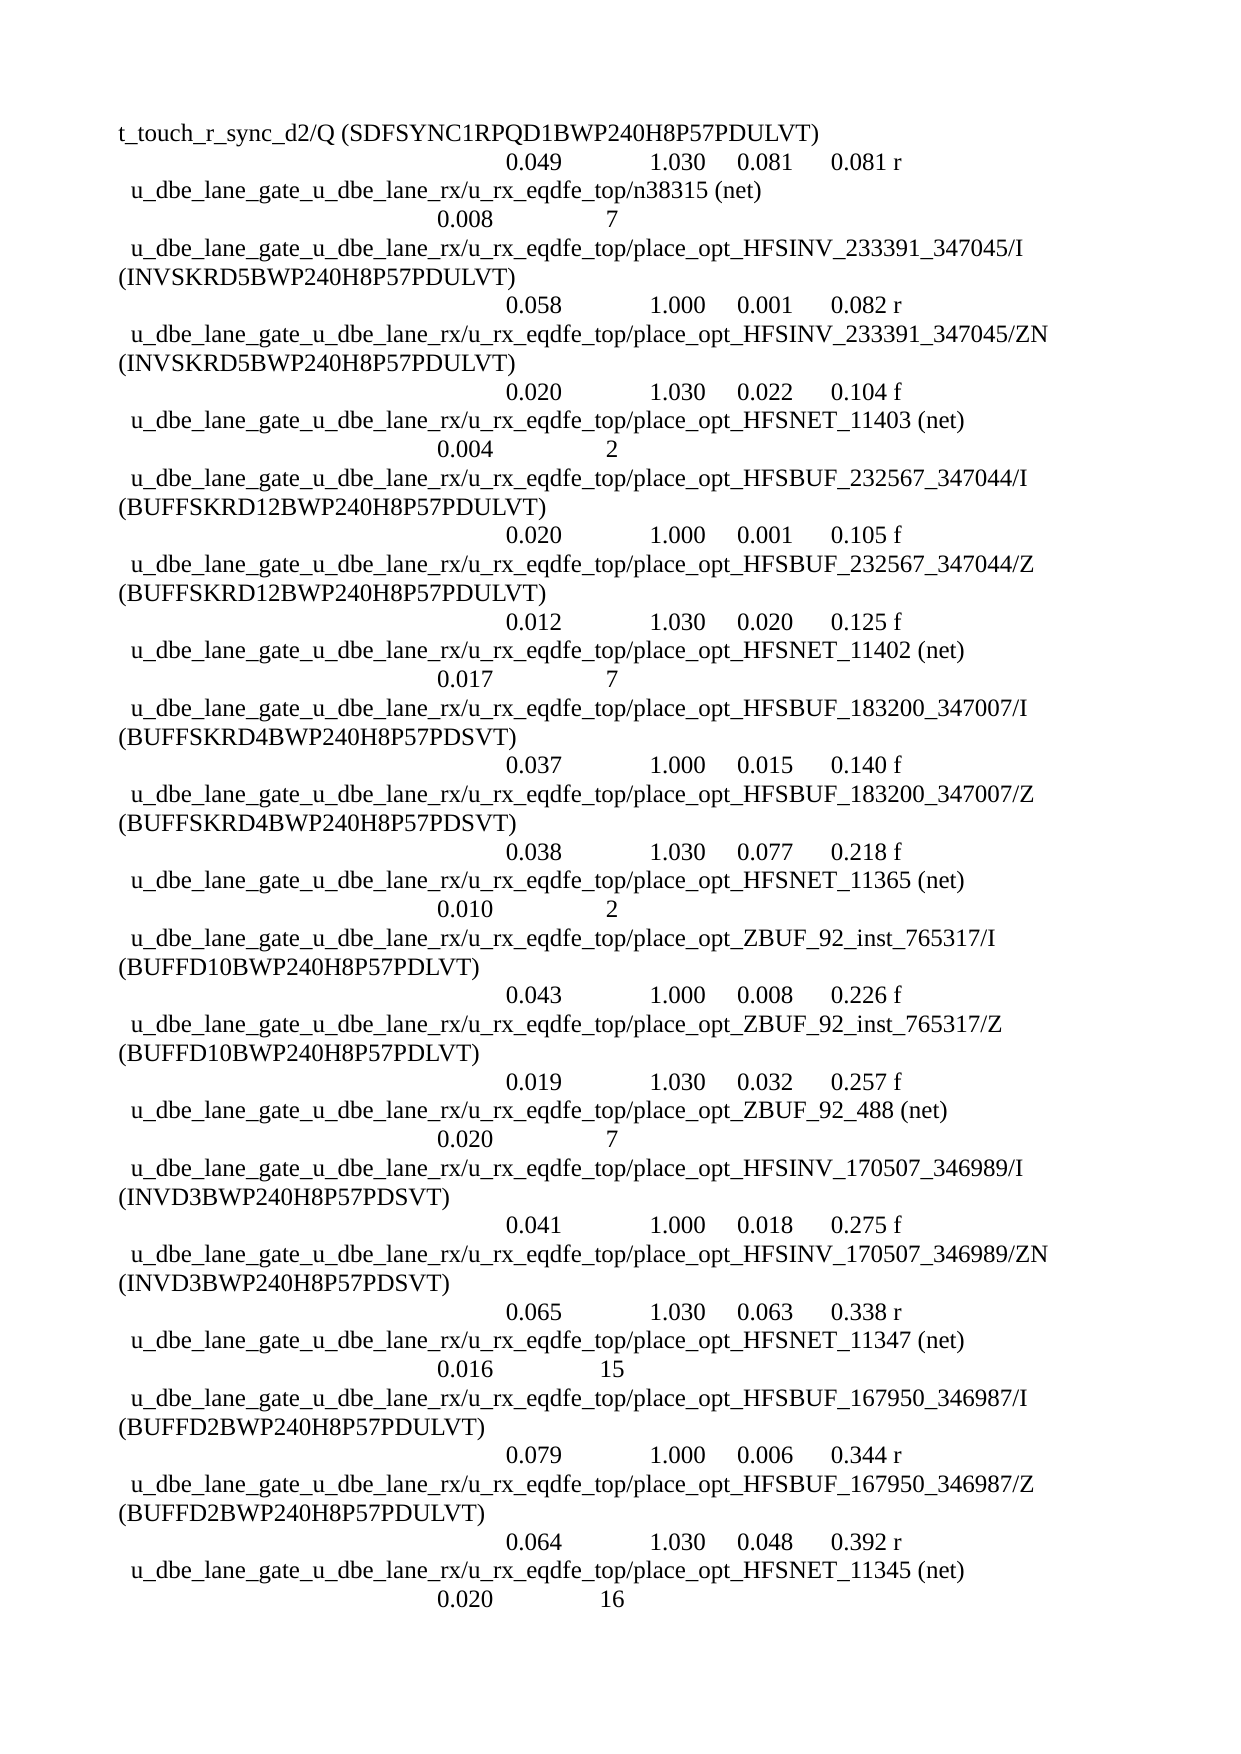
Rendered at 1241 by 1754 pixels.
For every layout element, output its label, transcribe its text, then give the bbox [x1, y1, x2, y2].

text u_dbe_lane_gate_u_dbe_lane_rx/u_rx_eqdfe_top/place_opt_HFSBUF_183200_347007/Z (BUFFSKRD4BWP240H8P57PDSVT) [118, 779, 1122, 837]
text 0.041 1.000 0.018 0.275 f [118, 1211, 1122, 1239]
text 0.065 1.030 0.063 0.338 r [118, 1297, 1122, 1326]
text u_dbe_lane_gate_u_dbe_lane_rx/u_rx_eqdfe_top/place_opt_HFSINV_233391_347045/ZN (INVSKRD5BWP240H8P57PDULVT) [118, 319, 1122, 377]
text u_dbe_lane_gate_u_dbe_lane_rx/u_rx_eqdfe_top/place_opt_HFSBUF_167950_346987/I (BUFFD2BWP240H8P57PDULVT) [118, 1383, 1122, 1441]
text 0.017 7 [118, 664, 1122, 693]
text 0.043 1.000 0.008 0.226 f [118, 981, 1122, 1009]
text u_dbe_lane_gate_u_dbe_lane_rx/u_rx_eqdfe_top/place_opt_HFSINV_170507_346989/I (INVD3BWP240H8P57PDSVT) [118, 1153, 1122, 1211]
text 0.016 15 [118, 1354, 1122, 1383]
text 0.019 1.030 0.032 0.257 f [118, 1067, 1122, 1096]
text u_dbe_lane_gate_u_dbe_lane_rx/u_rx_eqdfe_top/place_opt_HFSNET_11365 (net) [118, 866, 1122, 894]
text 0.008 7 [118, 204, 1122, 233]
text u_dbe_lane_gate_u_dbe_lane_rx/u_rx_eqdfe_top/place_opt_HFSBUF_167950_346987/Z (BUFFD2BWP240H8P57PDULVT) [118, 1469, 1122, 1527]
text u_dbe_lane_gate_u_dbe_lane_rx/u_rx_eqdfe_top/place_opt_ZBUF_92_inst_765317/Z (BUFFD10BWP240H8P57PDLVT) [118, 1009, 1122, 1067]
text 0.020 1.000 0.001 0.105 f [118, 521, 1122, 549]
text 0.049 1.030 0.081 0.081 r [118, 147, 1122, 176]
text u_dbe_lane_gate_u_dbe_lane_rx/u_rx_eqdfe_top/place_opt_HFSNET_11345 (net) [118, 1556, 1122, 1584]
text 0.020 7 [118, 1124, 1122, 1153]
text u_dbe_lane_gate_u_dbe_lane_rx/u_rx_eqdfe_top/place_opt_HFSBUF_183200_347007/I (BUFFSKRD4BWP240H8P57PDSVT) [118, 693, 1122, 751]
text 0.064 1.030 0.048 0.392 r [118, 1527, 1122, 1556]
text u_dbe_lane_gate_u_dbe_lane_rx/u_rx_eqdfe_top/place_opt_ZBUF_92_inst_765317/I (BUFFD10BWP240H8P57PDLVT) [118, 923, 1122, 981]
text u_dbe_lane_gate_u_dbe_lane_rx/u_rx_eqdfe_top/n38315 (net) [118, 176, 1122, 204]
text u_dbe_lane_gate_u_dbe_lane_rx/u_rx_eqdfe_top/place_opt_HFSNET_11347 (net) [118, 1326, 1122, 1354]
text u_dbe_lane_gate_u_dbe_lane_rx/u_rx_eqdfe_top/place_opt_HFSNET_11402 (net) [118, 636, 1122, 664]
text u_dbe_lane_gate_u_dbe_lane_rx/u_rx_eqdfe_top/place_opt_ZBUF_92_488 (net) [118, 1096, 1122, 1124]
text 0.012 1.030 0.020 0.125 f [118, 607, 1122, 636]
text t_touch_r_sync_d2/Q (SDFSYNC1RPQD1BWP240H8P57PDULVT) [118, 118, 1122, 147]
text u_dbe_lane_gate_u_dbe_lane_rx/u_rx_eqdfe_top/place_opt_HFSINV_233391_347045/I (INVSKRD5BWP240H8P57PDULVT) [118, 233, 1122, 291]
text 0.038 1.030 0.077 0.218 f [118, 837, 1122, 866]
text 0.037 1.000 0.015 0.140 f [118, 751, 1122, 779]
text 0.020 16 [118, 1584, 1122, 1613]
text 0.058 1.000 0.001 0.082 r [118, 291, 1122, 319]
text u_dbe_lane_gate_u_dbe_lane_rx/u_rx_eqdfe_top/place_opt_HFSNET_11403 (net) [118, 406, 1122, 434]
text u_dbe_lane_gate_u_dbe_lane_rx/u_rx_eqdfe_top/place_opt_HFSBUF_232567_347044/Z (BUFFSKRD12BWP240H8P57PDULVT) [118, 549, 1122, 607]
text 0.010 2 [118, 894, 1122, 923]
text u_dbe_lane_gate_u_dbe_lane_rx/u_rx_eqdfe_top/place_opt_HFSBUF_232567_347044/I (BUFFSKRD12BWP240H8P57PDULVT) [118, 463, 1122, 521]
text u_dbe_lane_gate_u_dbe_lane_rx/u_rx_eqdfe_top/place_opt_HFSINV_170507_346989/ZN (INVD3BWP240H8P57PDSVT) [118, 1239, 1122, 1297]
text 0.020 1.030 0.022 0.104 f [118, 377, 1122, 406]
text 0.079 1.000 0.006 0.344 r [118, 1441, 1122, 1469]
text 0.004 2 [118, 434, 1122, 463]
